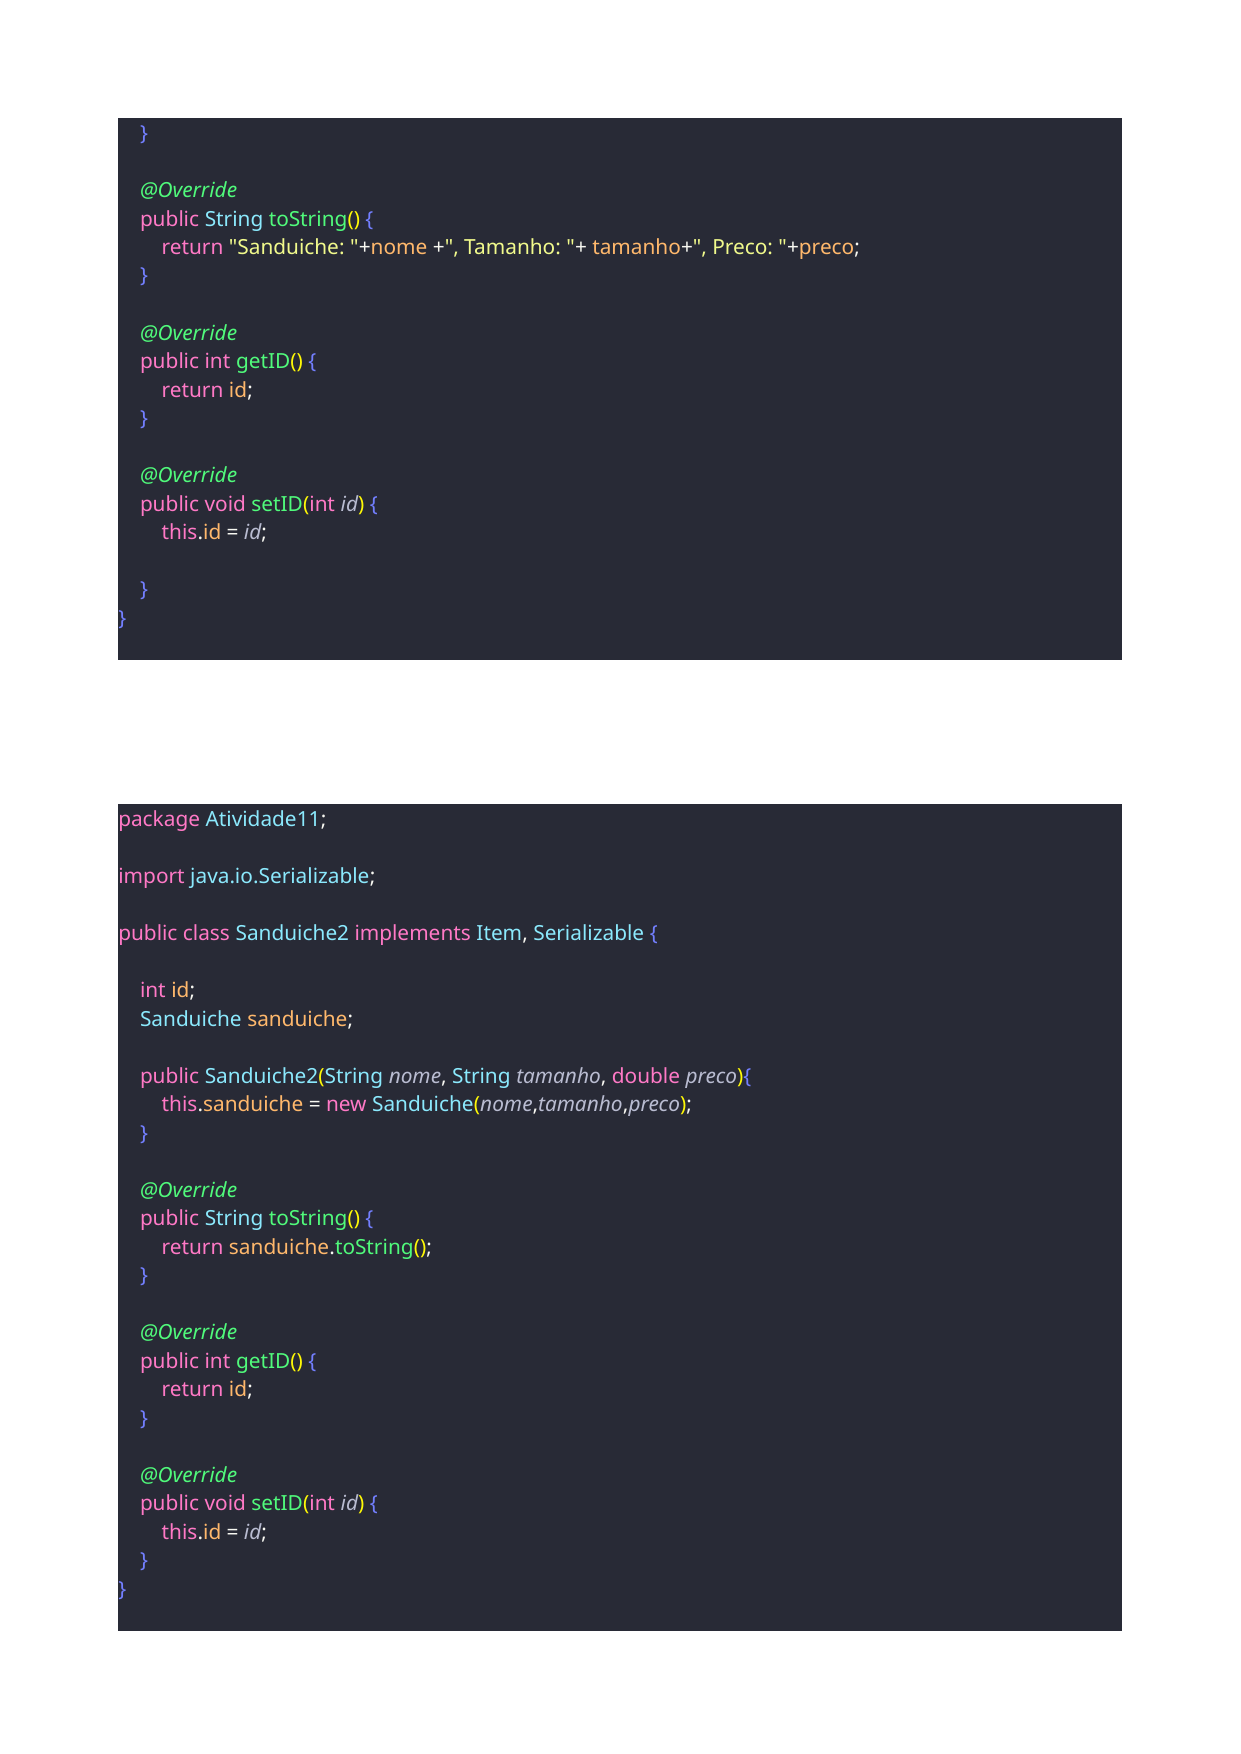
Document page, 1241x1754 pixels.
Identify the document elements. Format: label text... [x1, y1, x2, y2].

text } @Override public String toString() { return "Sanduiche: "+nome +", Tamanho: "+ tamanho+", Preco: "+preco; } @Override public int getID() { return id; } @Override public void setID(int id) { this.id = id; } } [118, 118, 1122, 660]
text package Atividade11; import java.io.Serializable; public class Sanduiche2 implements Item, Serializable { int id; Sanduiche sanduiche; public Sanduiche2(String nome, String tamanho, double preco){ this.sanduiche = new Sanduiche(nome,tamanho,preco); } @Override public String toString() { return sanduiche.toString(); } @Override public int getID() { return id; } @Override public void setID(int id) { this.id = id; } } [118, 804, 1122, 1631]
